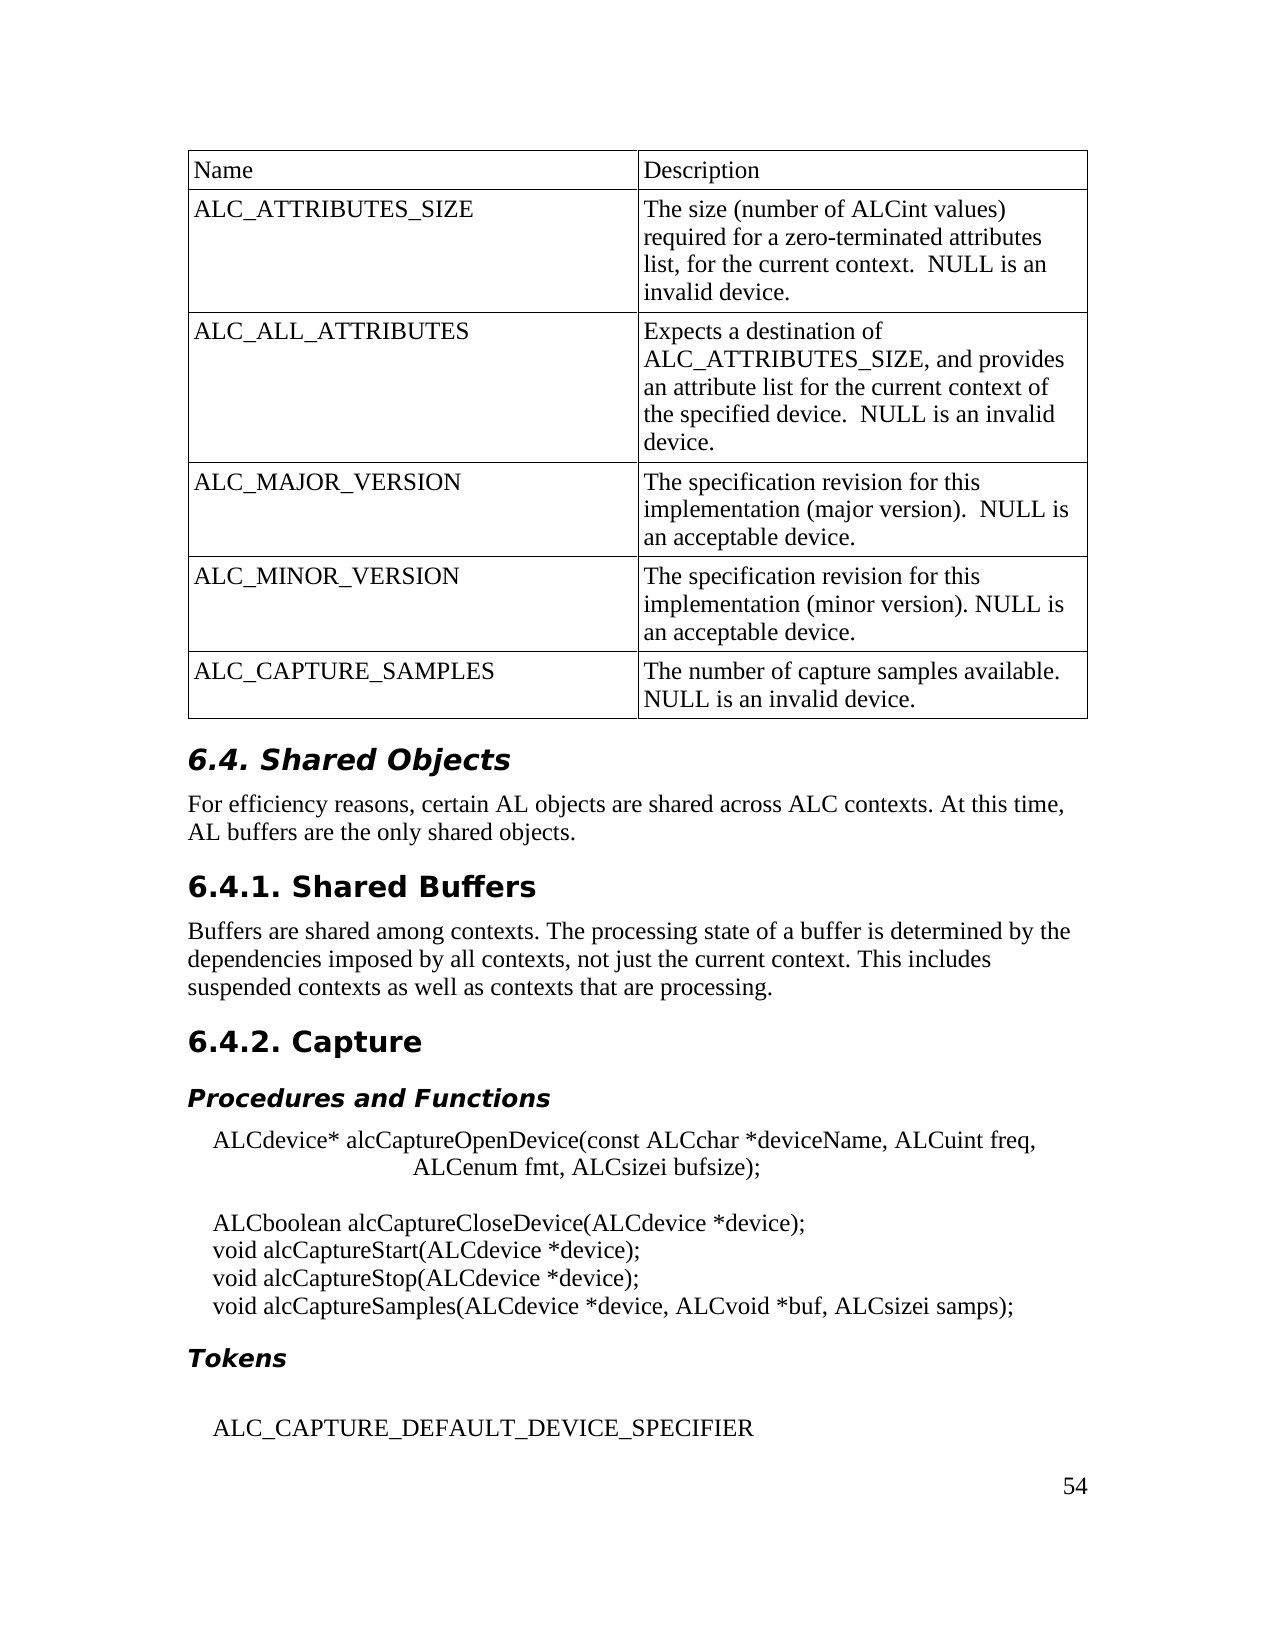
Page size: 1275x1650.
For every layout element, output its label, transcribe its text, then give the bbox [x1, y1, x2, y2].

subtitle Procedures and Functions [187, 1084, 1087, 1113]
text void alcCaptureStop(ALCdevice *device); [187, 1264, 1087, 1292]
text void alcCaptureStart(ALCdevice *device); [187, 1237, 1087, 1264]
text For efficiency reasons, certain AL objects are shared across ALC contexts. At this time, AL buffers are the only shared objects. [187, 790, 1087, 845]
text Buffers are shared among contexts. The processing state of a buffer is determined by the dependencies imposed by all contexts, not just the current context. This includes suspended contexts as well as contexts that are processing. [187, 917, 1087, 1000]
text ALCenum fmt, ALCsizei bufsize); [187, 1153, 1087, 1181]
subtitle Capture [187, 1025, 1087, 1059]
table_cell Expects a destination of ALC_ATTRIBUTES_SIZE, and provides an attribute list for the current context of the specified device. NULL is an invalid device. [639, 313, 1087, 462]
table_cell ALC_MINOR_VERSION [189, 557, 637, 651]
table_header Name [189, 151, 637, 189]
text ALC_CAPTURE_DEFAULT_DEVICE_SPECIFIER [187, 1414, 1087, 1441]
table_header Description [639, 151, 1087, 189]
subtitle Shared Objects [187, 743, 1087, 777]
text ALCboolean alcCaptureCloseDevice(ALCdevice *device); [187, 1209, 1087, 1237]
table_cell ALC_ATTRIBUTES_SIZE [189, 190, 637, 312]
table_cell ALC_CAPTURE_SAMPLES [189, 652, 637, 718]
table_cell The number of capture samples available. NULL is an invalid device. [639, 652, 1087, 718]
table_cell ALC_ALL_ATTRIBUTES [189, 313, 637, 462]
table_cell The specification revision for this implementation (major version). NULL is an acceptable device. [639, 463, 1087, 556]
table_cell The size (number of ALCint values) required for a zero-terminated attributes list, for the current context. NULL is an invalid device. [639, 190, 1087, 312]
table_cell ALC_MAJOR_VERSION [189, 463, 637, 556]
text ALCdevice* alcCaptureOpenDevice(const ALCchar *deviceName, ALCuint freq, [187, 1126, 1087, 1153]
text void alcCaptureSamples(ALCdevice *device, ALCvoid *buf, ALCsizei samps); [187, 1292, 1087, 1320]
table_cell The specification revision for this implementation (minor version). NULL is an acceptable device. [639, 557, 1087, 651]
subtitle Shared Buffers [187, 870, 1087, 905]
subtitle Tokens [187, 1345, 1087, 1373]
